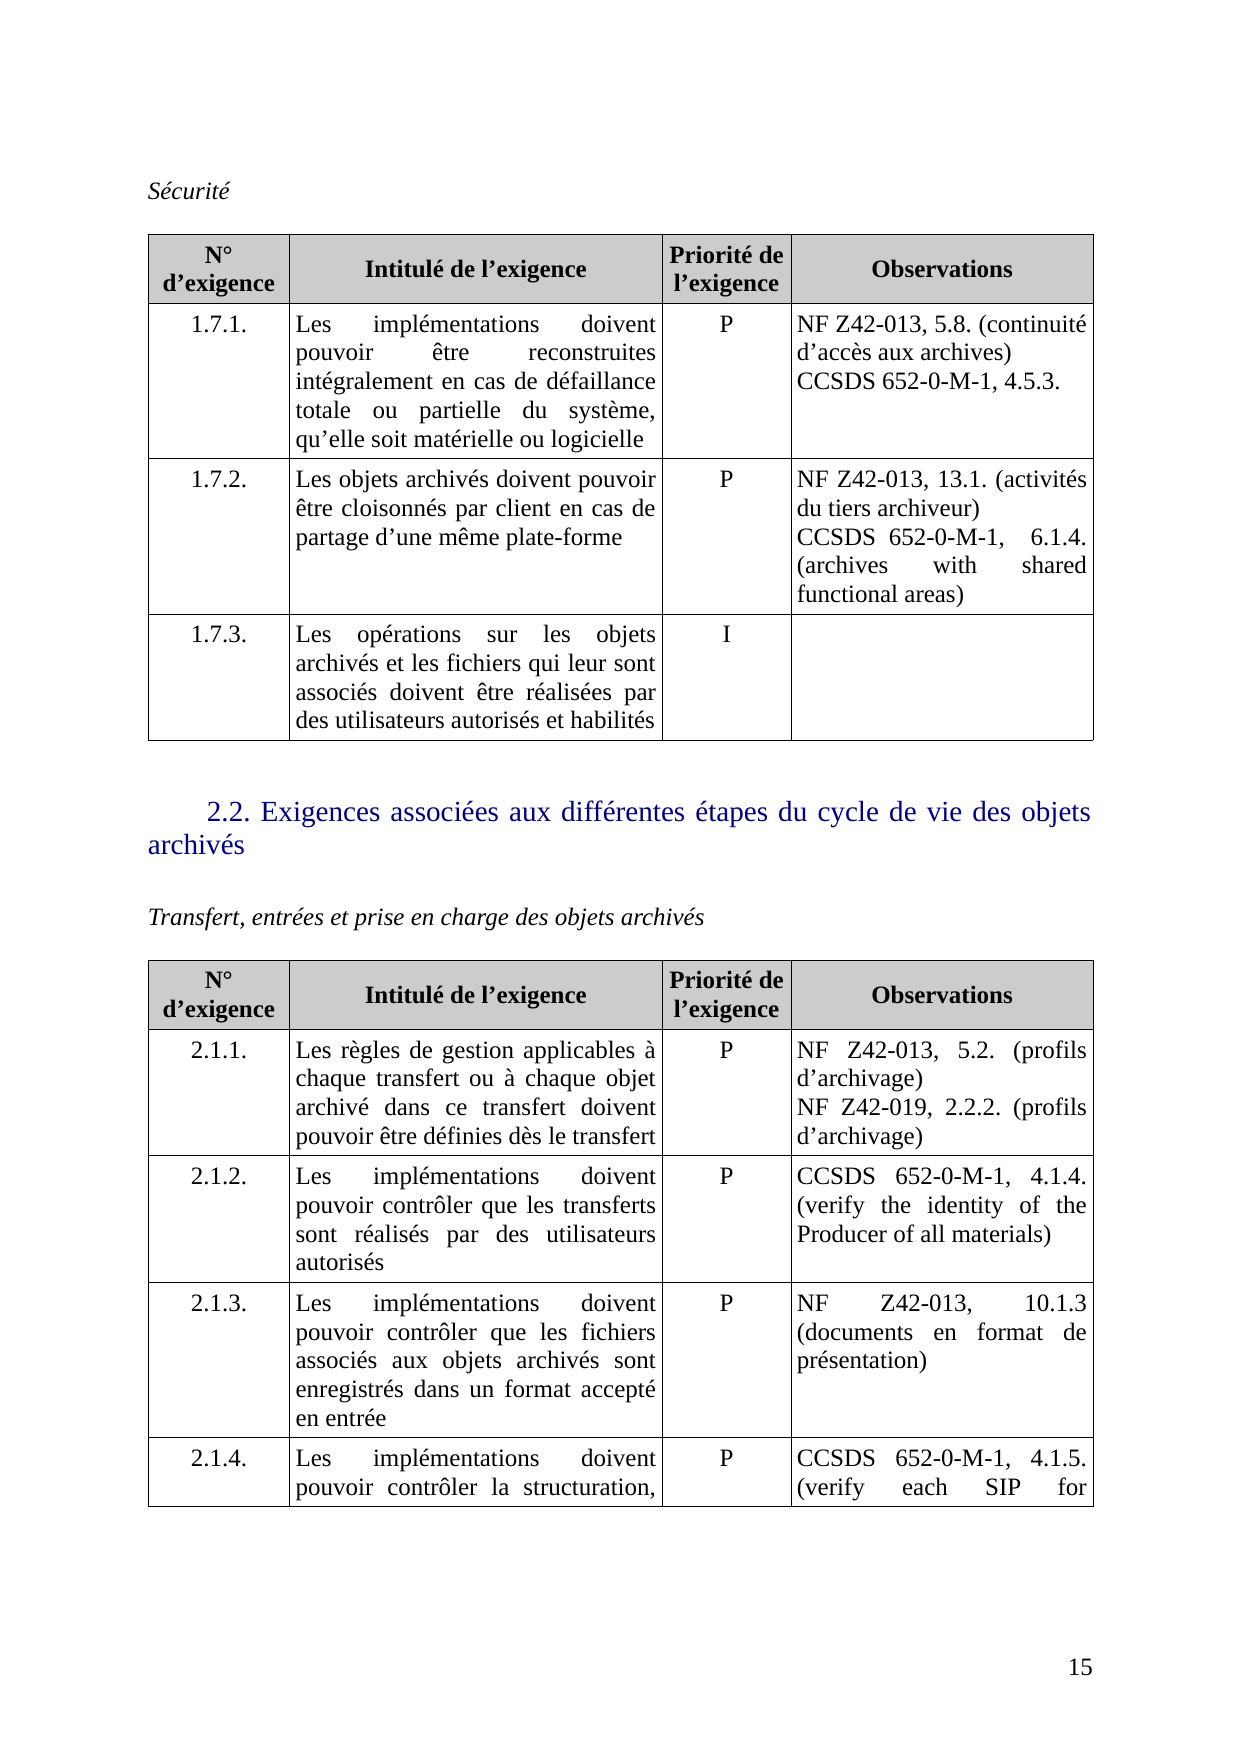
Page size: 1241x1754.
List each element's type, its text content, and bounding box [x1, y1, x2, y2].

table_cell I [663, 615, 791, 740]
table_cell Les implémentations doivent pouvoir contrôler que les fichiers associés aux objets archivés sont enregistrés dans un format accepté en entrée [290, 1283, 662, 1437]
table_cell 1.7.1. [149, 304, 289, 458]
subtitle 2.2. Exigences associées aux différentes étapes du cycle de vie des objets archivés [148, 794, 1093, 861]
table_cell CCSDS 652-0-M-1, 4.1.5. (verify each SIP for [792, 1438, 1093, 1506]
text Sécurité [148, 176, 1093, 205]
table_cell NF Z42-013, 5.8. (continuité d’accès aux archives) CCSDS 652-0-M-1, 4.5.3. [792, 304, 1093, 458]
table_cell P [663, 1438, 791, 1506]
table_cell 1.7.2. [149, 459, 289, 613]
table_cell Les implémentations doivent pouvoir contrôler que les transferts sont réalisés par des utilisateurs autorisés [290, 1156, 662, 1282]
table_cell 2.1.4. [149, 1438, 289, 1506]
table_cell Les implémentations doivent pouvoir contrôler la structuration, [290, 1438, 662, 1506]
table_cell P [663, 459, 791, 613]
text Transfert, entrées et prise en charge des objets archivés [148, 902, 1093, 931]
table_cell NF Z42-013, 10.1.3 (documents en format de présentation) [792, 1283, 1093, 1437]
table_cell Les implémentations doivent pouvoir être reconstruites intégralement en cas de défaillance totale ou partielle du système, qu’elle soit matérielle ou logicielle [290, 304, 662, 458]
table_cell P [663, 1156, 791, 1282]
table_cell NF Z42-013, 13.1. (activités du tiers archiveur) CCSDS 652-0-M-1, 6.1.4. (archives with shared functional areas) [792, 459, 1093, 613]
table_header Intitulé de l’exigence [290, 235, 662, 303]
table_cell [792, 615, 1093, 740]
table_header Priorité de l’exigence [663, 235, 791, 303]
table_cell Les opérations sur les objets archivés et les fichiers qui leur sont associés doivent être réalisées par des utilisateurs autorisés et habilités [290, 615, 662, 740]
table_header Intitulé de l’exigence [290, 961, 662, 1029]
table_cell 2.1.1. [149, 1030, 289, 1155]
table_cell P [663, 1030, 791, 1155]
table_header N° d’exigence [149, 961, 289, 1029]
table_cell CCSDS 652-0-M-1, 4.1.4. (verify the identity of the Producer of all materials) [792, 1156, 1093, 1282]
table_header Priorité de l’exigence [663, 961, 791, 1029]
table_header Observations [792, 235, 1093, 303]
table_cell 2.1.3. [149, 1283, 289, 1437]
table_cell P [663, 304, 791, 458]
table_cell Les objets archivés doivent pouvoir être cloisonnés par client en cas de partage d’une même plate-forme [290, 459, 662, 613]
table_cell 2.1.2. [149, 1156, 289, 1282]
table_cell Les règles de gestion applicables à chaque transfert ou à chaque objet archivé dans ce transfert doivent pouvoir être définies dès le transfert [290, 1030, 662, 1155]
table_header Observations [792, 961, 1093, 1029]
table_header N° d’exigence [149, 235, 289, 303]
table_cell NF Z42-013, 5.2. (profils d’archivage) NF Z42-019, 2.2.2. (profils d’archivage) [792, 1030, 1093, 1155]
table_cell P [663, 1283, 791, 1437]
table_cell 1.7.3. [149, 615, 289, 740]
